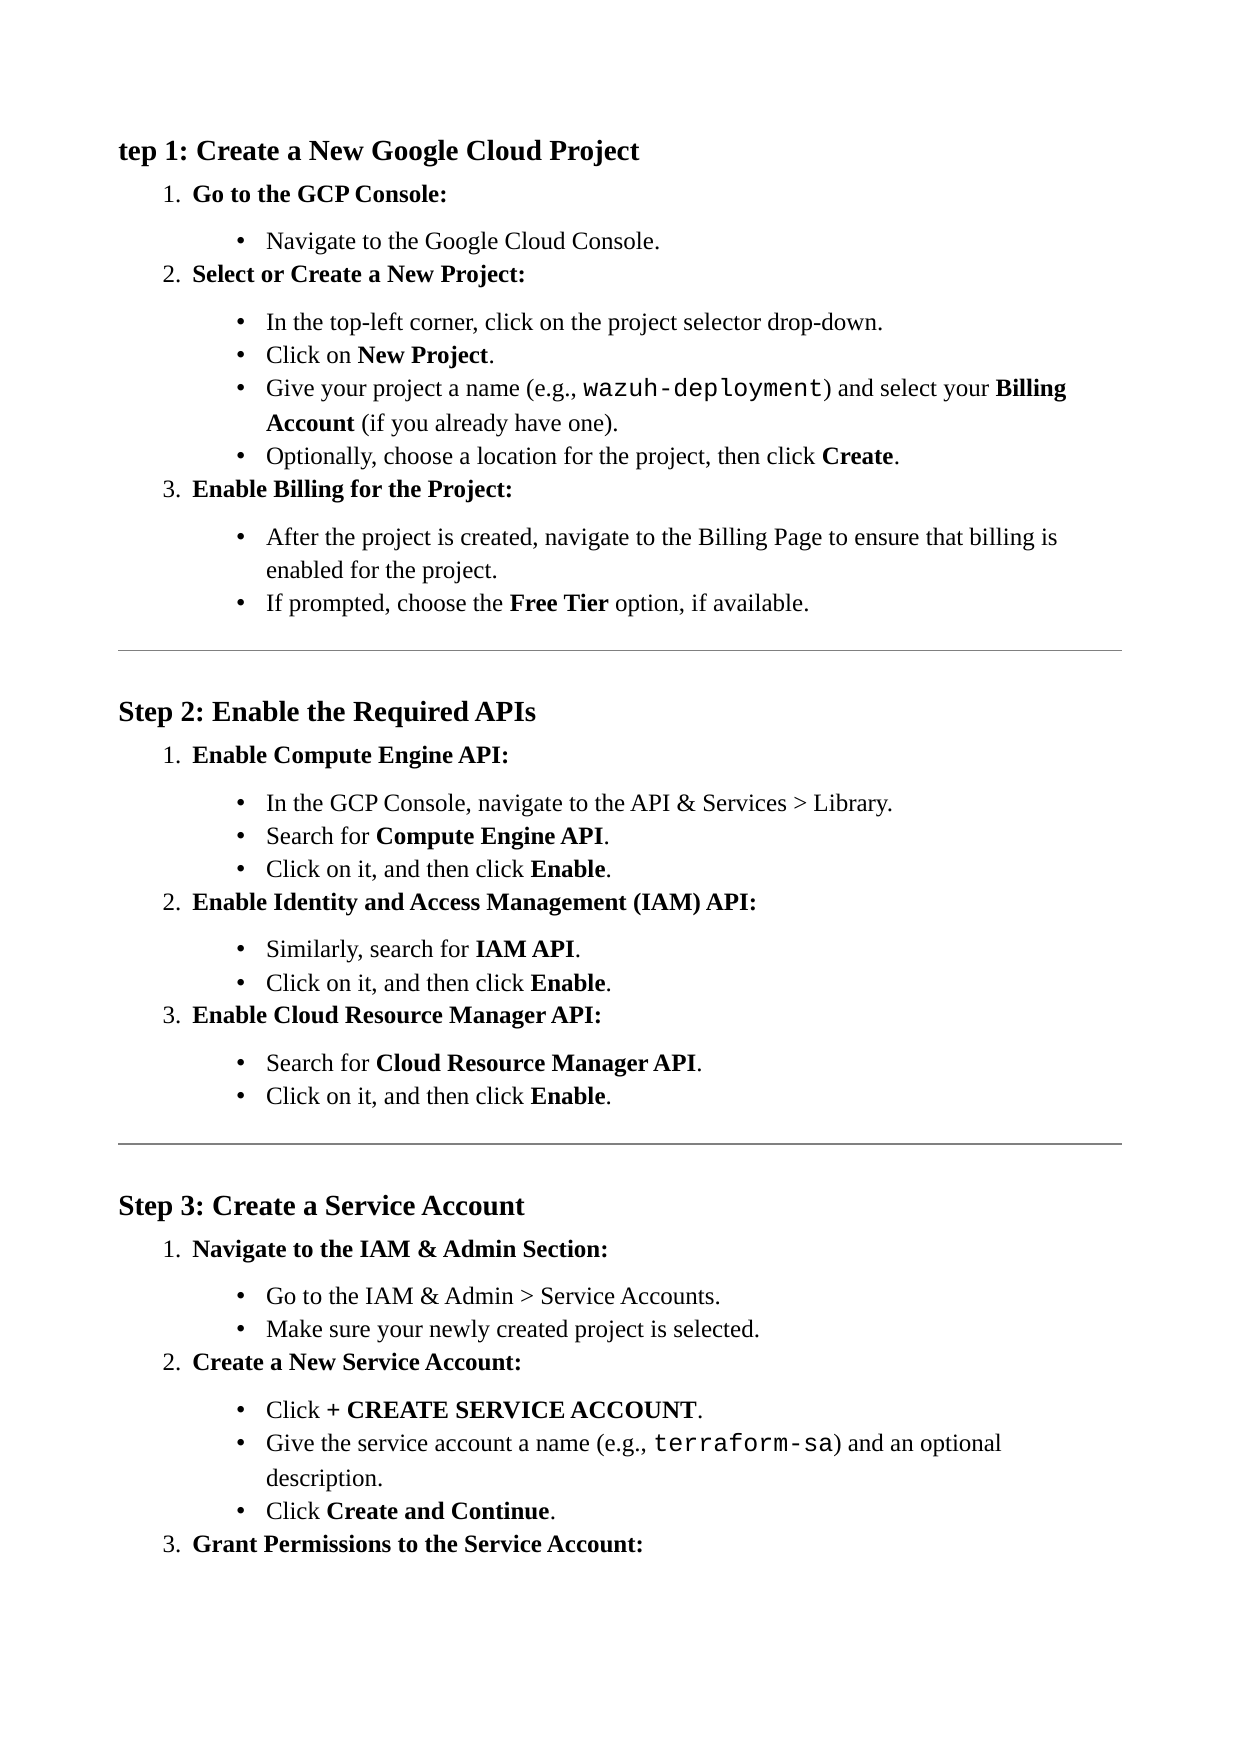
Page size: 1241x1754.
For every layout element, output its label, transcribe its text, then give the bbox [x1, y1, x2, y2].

subtitle Step 3: Create a Service Account [118, 1188, 1122, 1221]
list Click on it, and then click Enable. [236, 1081, 1122, 1110]
list Give the service account a name (e.g., terraform-sa) and an optional description. [236, 1428, 1122, 1492]
list In the top-left corner, click on the project selector drop-down. [236, 307, 1122, 336]
list Similarly, search for IAM API. [236, 934, 1122, 963]
list Enable Billing for the Project: [162, 474, 1122, 503]
list Go to the GCP Console: [162, 179, 1122, 207]
list Create a New Service Account: [162, 1347, 1122, 1376]
list Navigate to the IAM & Admin Section: [162, 1234, 1122, 1262]
list Make sure your newly created project is selected. [236, 1314, 1122, 1343]
list Go to the IAM & Admin > Service Accounts. [236, 1281, 1122, 1310]
list Search for Compute Engine API. [236, 821, 1122, 850]
list Enable Cloud Resource Manager API: [162, 1001, 1122, 1029]
list In the GCP Console, navigate to the API & Services > Library. [236, 788, 1122, 817]
list Optionally, choose a location for the project, then click Create. [236, 441, 1122, 470]
list Enable Identity and Access Management (IAM) API: [162, 887, 1122, 916]
list If prompted, choose the Free Tier option, if available. [236, 588, 1122, 617]
list Click on it, and then click Enable. [236, 968, 1122, 996]
list Grant Permissions to the Service Account: [162, 1529, 1122, 1558]
subtitle tep 1: Create a New Google Cloud Project [118, 133, 1122, 166]
list Give your project a name (e.g., wazuh-deployment) and select your Billing Account (if you already have one). [236, 373, 1122, 437]
list After the project is created, navigate to the Billing Page to ensure that billing is enabled for the project. [236, 522, 1122, 583]
subtitle Step 2: Enable the Required APIs [118, 694, 1122, 728]
list Click Create and Continue. [236, 1496, 1122, 1525]
list Search for Cloud Resource Manager API. [236, 1048, 1122, 1077]
list Enable Compute Engine API: [162, 740, 1122, 769]
list Click on New Project. [236, 340, 1122, 369]
list Select or Create a New Project: [162, 259, 1122, 288]
list Click + CREATE SERVICE ACCOUNT. [236, 1395, 1122, 1424]
list Click on it, and then click Enable. [236, 854, 1122, 883]
list Navigate to the Google Cloud Console. [236, 226, 1122, 255]
